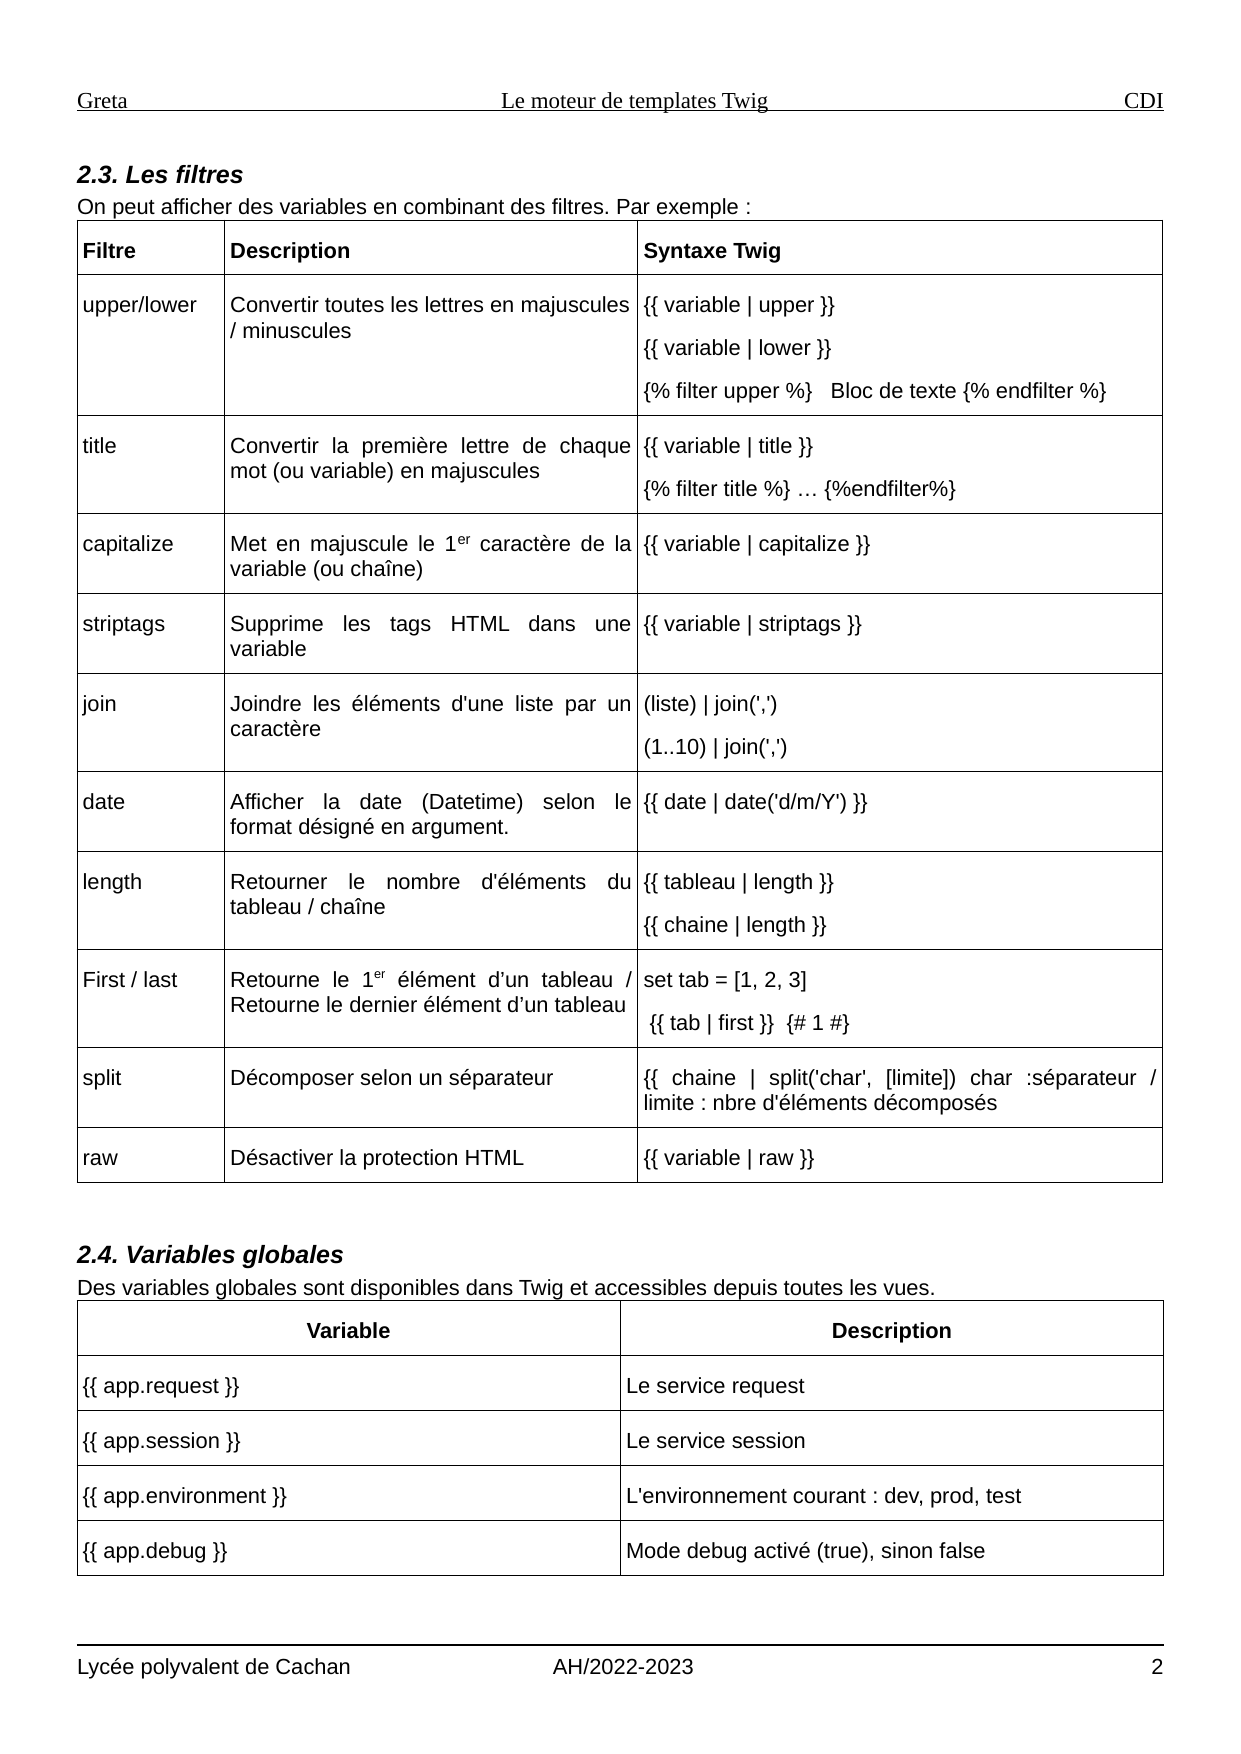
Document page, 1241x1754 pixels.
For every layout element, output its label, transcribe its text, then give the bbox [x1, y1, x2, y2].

table_cell upper/lower [78, 275, 224, 415]
table_cell date [78, 772, 224, 851]
table_cell Mode debug activé (true), sinon false [621, 1521, 1163, 1575]
table_cell {{ app.environment }} [78, 1466, 620, 1520]
table_cell Retourne le 1er élément d’un tableau / Retourne le dernier élément d’un tableau [225, 950, 637, 1047]
table_cell {{ variable | title }} {% filter title %} … {%endfilter%} [638, 416, 1162, 513]
table_cell capitalize [78, 514, 224, 593]
table_cell Le service session [621, 1411, 1163, 1465]
table_cell {{ app.session }} [78, 1411, 620, 1465]
table_cell {{ app.debug }} [78, 1521, 620, 1575]
table_cell {{ chaine | split('char', [limite]) char :séparateur / limite : nbre d'éléments décomposés [638, 1048, 1162, 1127]
table_cell Supprime les tags HTML dans une variable [225, 594, 637, 673]
table_cell {{ variable | upper }} {{ variable | lower }} {% filter upper %} Bloc de texte {% endfilter %} [638, 275, 1162, 415]
table_header Description [621, 1301, 1163, 1355]
subtitle 2.3. Les filtres [77, 159, 1163, 188]
table_cell join [78, 674, 224, 771]
table_cell set tab = [1, 2, 3] {{ tab | first }} {# 1 #} [638, 950, 1162, 1047]
subtitle 2.4. Variables globales [77, 1240, 1163, 1269]
table_cell Convertir toutes les lettres en majuscules / minuscules [225, 275, 637, 415]
table_cell {{ date | date('d/m/Y') }} [638, 772, 1162, 851]
table_cell First / last [78, 950, 224, 1047]
table_header Description [225, 221, 637, 274]
table_cell raw [78, 1128, 224, 1182]
table_header Syntaxe Twig [638, 221, 1162, 274]
table_cell Désactiver la protection HTML [225, 1128, 637, 1182]
text Des variables globales sont disponibles dans Twig et accessibles depuis toutes les vues. [77, 1275, 1163, 1300]
table_cell {{ tableau | length }} {{ chaine | length }} [638, 852, 1162, 949]
table_cell L'environnement courant : dev, prod, test [621, 1466, 1163, 1520]
table_cell {{ app.request }} [78, 1356, 620, 1410]
table_cell Décomposer selon un séparateur [225, 1048, 637, 1127]
table_cell length [78, 852, 224, 949]
table_cell Convertir la première lettre de chaque mot (ou variable) en majuscules [225, 416, 637, 513]
table_header Filtre [78, 221, 224, 274]
table_cell Retourner le nombre d'éléments du tableau / chaîne [225, 852, 637, 949]
table_cell {{ variable | striptags }} [638, 594, 1162, 673]
table_cell {{ variable | capitalize }} [638, 514, 1162, 593]
table_header Variable [78, 1301, 620, 1355]
table_cell Met en majuscule le 1er caractère de la variable (ou chaîne) [225, 514, 637, 593]
table_cell Joindre les éléments d'une liste par un caractère [225, 674, 637, 771]
table_cell Afficher la date (Datetime) selon le format désigné en argument. [225, 772, 637, 851]
table_cell striptags [78, 594, 224, 673]
table_cell (liste) | join(',') (1..10) | join(',') [638, 674, 1162, 771]
text On peut afficher des variables en combinant des filtres. Par exemple : [77, 194, 1163, 219]
table_cell title [78, 416, 224, 513]
table_cell {{ variable | raw }} [638, 1128, 1162, 1182]
table_cell Le service request [621, 1356, 1163, 1410]
table_cell split [78, 1048, 224, 1127]
